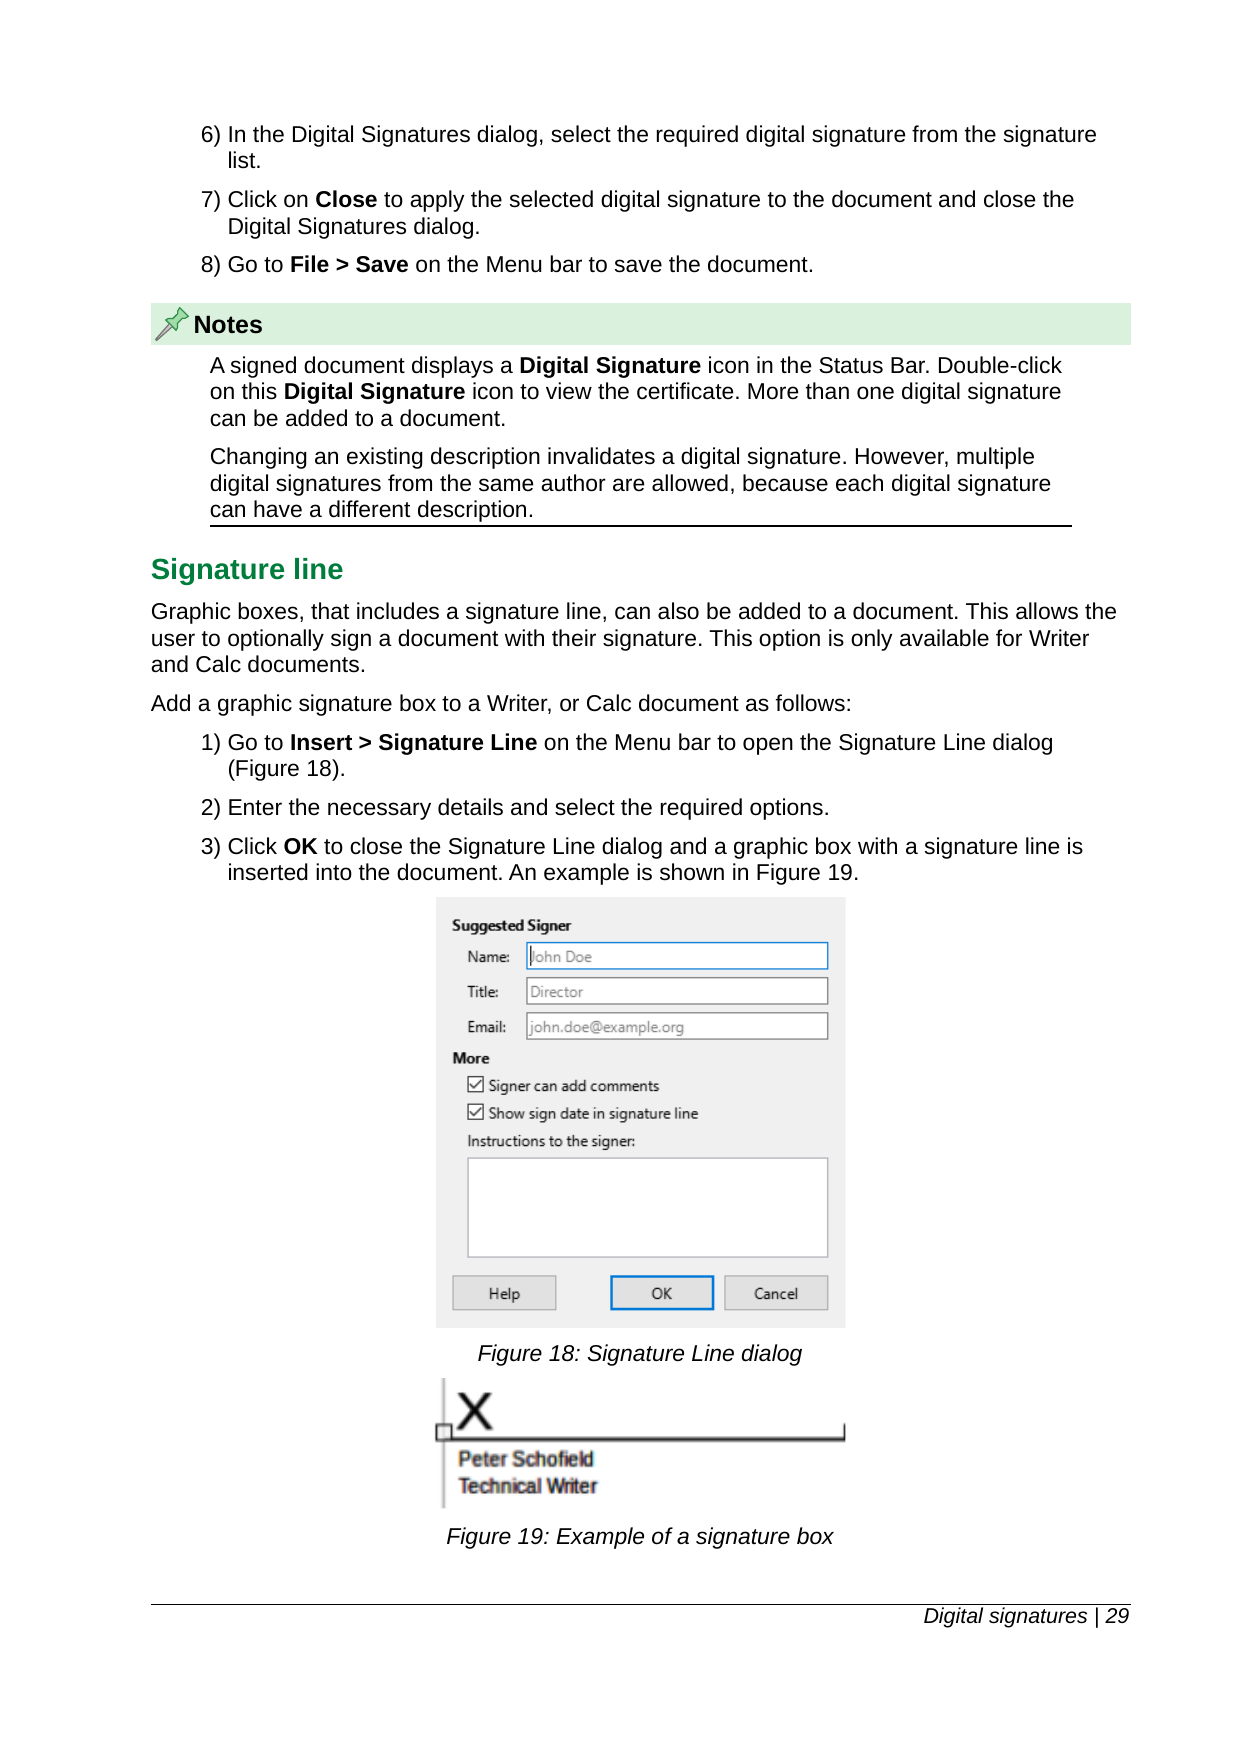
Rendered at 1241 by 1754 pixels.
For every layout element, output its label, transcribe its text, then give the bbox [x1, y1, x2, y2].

text Figure 19: Example of a signature box [434, 1523, 848, 1550]
list Go to File > Save on the Menu bar to save the document. [227, 251, 1131, 278]
picture [434, 1378, 848, 1511]
list Enter the necessary details and select the required options. [227, 794, 1131, 820]
text Changing an existing description invalidates a digital signature. However, multiple digital signatures from the same author are allowed, because each digital signature can have a different description. [209, 443, 1072, 527]
picture [436, 897, 846, 1328]
list Go to Insert > Signature Line on the Menu bar to open the Signature Line dialog (Figure 18). [227, 728, 1131, 781]
list In the Digital Signatures dialog, select the required digital signature from the signature list. [227, 121, 1131, 174]
list Click on Close to apply the selected digital signature to the document and close the Digital Signatures dialog. [227, 186, 1131, 239]
subtitle Notes [193, 303, 1131, 345]
text A signed document displays a Digital Signature icon in the Status Bar. Double‑click on this Digital Signature icon to view the certificate. More than one digital signature can be added to a document. [209, 352, 1072, 431]
list Add a graphic signature box to a Writer, or Calc document as follows: [151, 690, 1131, 716]
text Figure 18: Signature Line dialog [436, 1340, 846, 1366]
subtitle Signature line [151, 552, 1131, 586]
list Click OK to close the Signature Line dialog and a graphic box with a signature line is inserted into the document. An example is shown in Figure 19. [227, 833, 1131, 885]
text Graphic boxes, that includes a signature line, can also be added to a document. This allows the user to optionally sign a document with their signature. This option is only available for Writer and Calc documents. [151, 598, 1131, 677]
